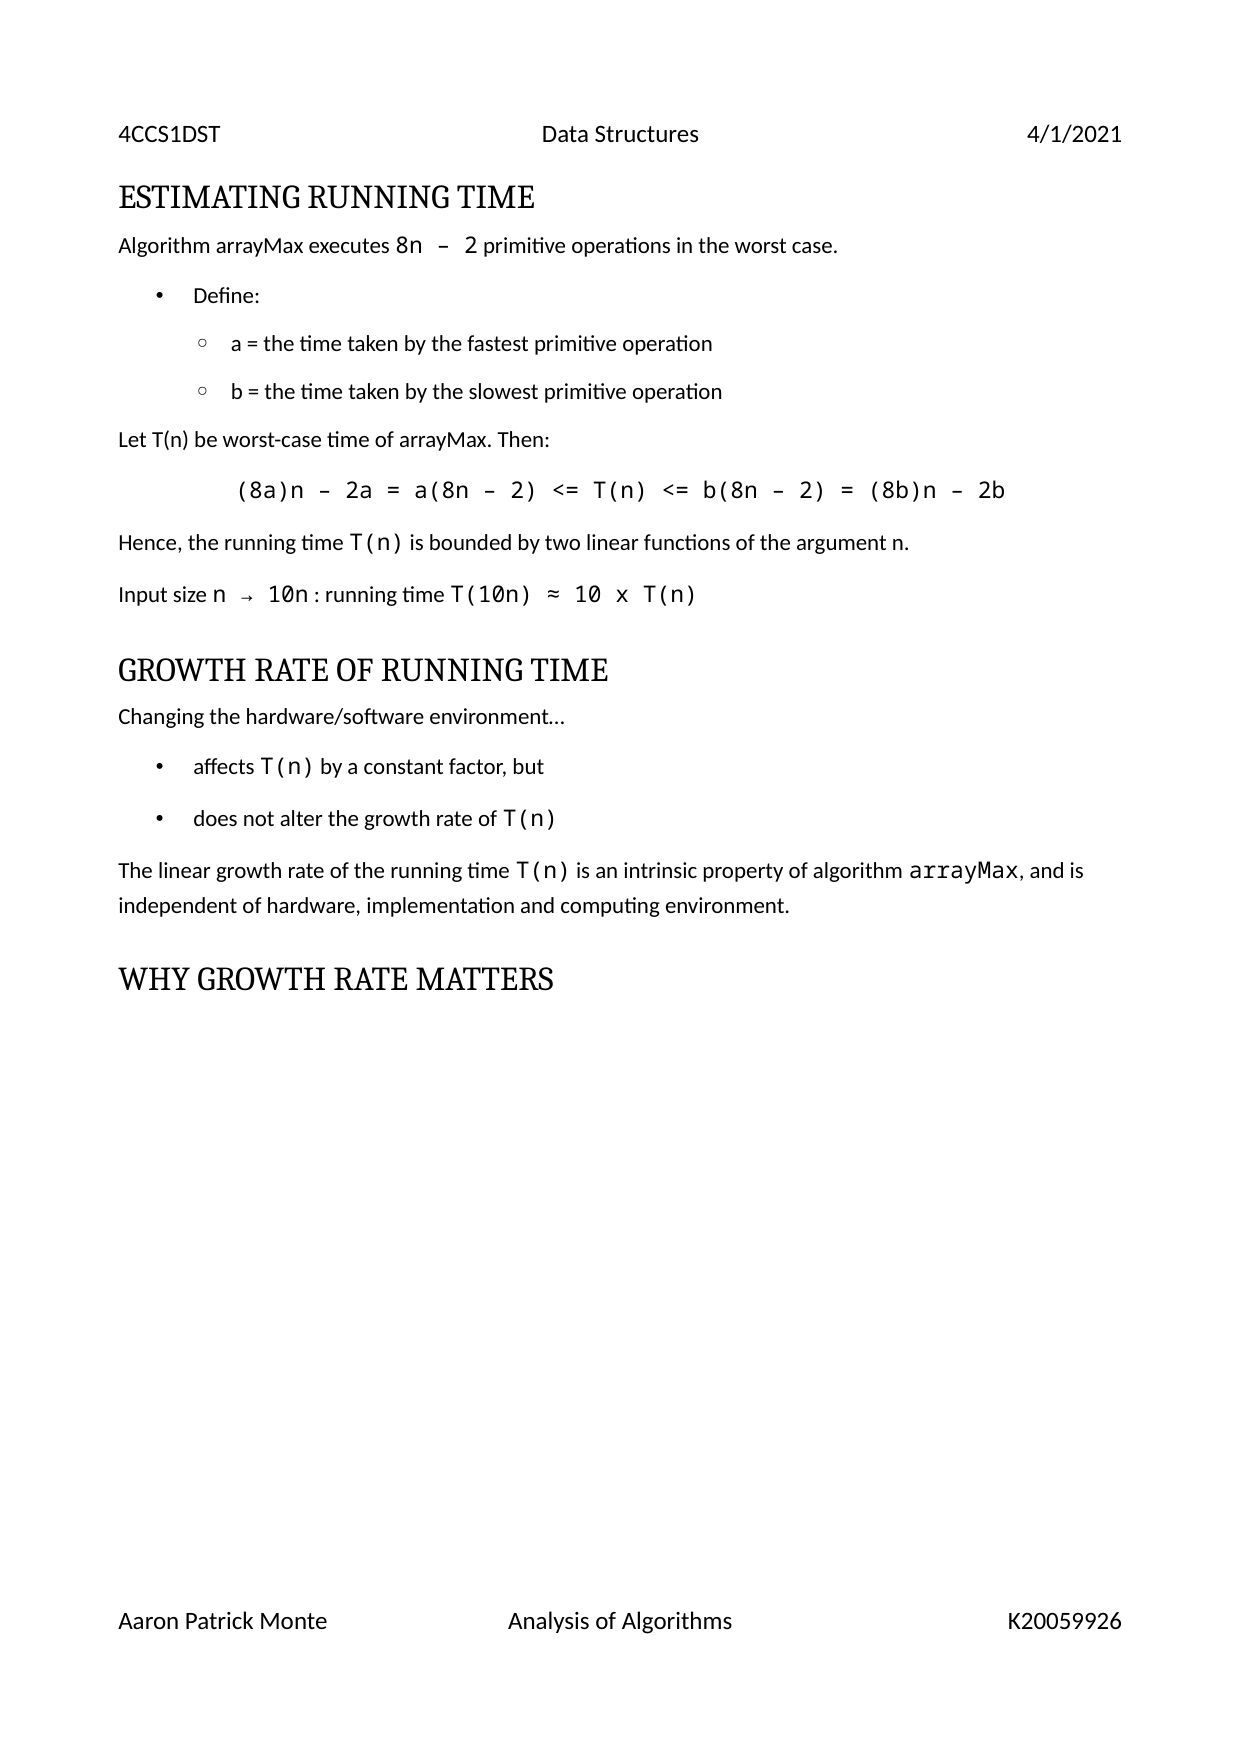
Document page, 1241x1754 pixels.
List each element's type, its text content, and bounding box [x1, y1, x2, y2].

subtitle Why growth rate matters [118, 960, 1122, 998]
list a = the time taken by the fastest primitive operation [193, 329, 1122, 357]
text Let T(n) be worst-case time of arrayMax. Then: [118, 426, 1122, 454]
text Changing the hardware/software environment… [118, 702, 1122, 730]
list does not alter the growth rate of T(n) [156, 802, 1122, 833]
subtitle Growth rate of running time [118, 651, 1122, 689]
text The linear growth rate of the running time T(n) is an intrinsic property of algorithm arrayMax, and is independent of hardware, implementation and computing environment. [118, 854, 1122, 919]
list affects T(n) by a constant factor, but [156, 750, 1122, 781]
text Algorithm arrayMax executes 8n – 2 primitive operations in the worst case. [118, 229, 1122, 260]
text (8a)n – 2a = a(8n – 2) <= T(n) <= b(8n – 2) = (8b)n – 2b [118, 474, 1122, 505]
list b = the time taken by the slowest primitive operation [193, 377, 1122, 406]
list Define: [156, 281, 1122, 309]
text Input size n → 10n : running time T(10n) ≈ 10 x T(n) [118, 578, 1122, 609]
text Hence, the running time T(n) is bounded by two linear functions of the argument n. [118, 526, 1122, 557]
subtitle Estimating running time [118, 178, 1122, 217]
